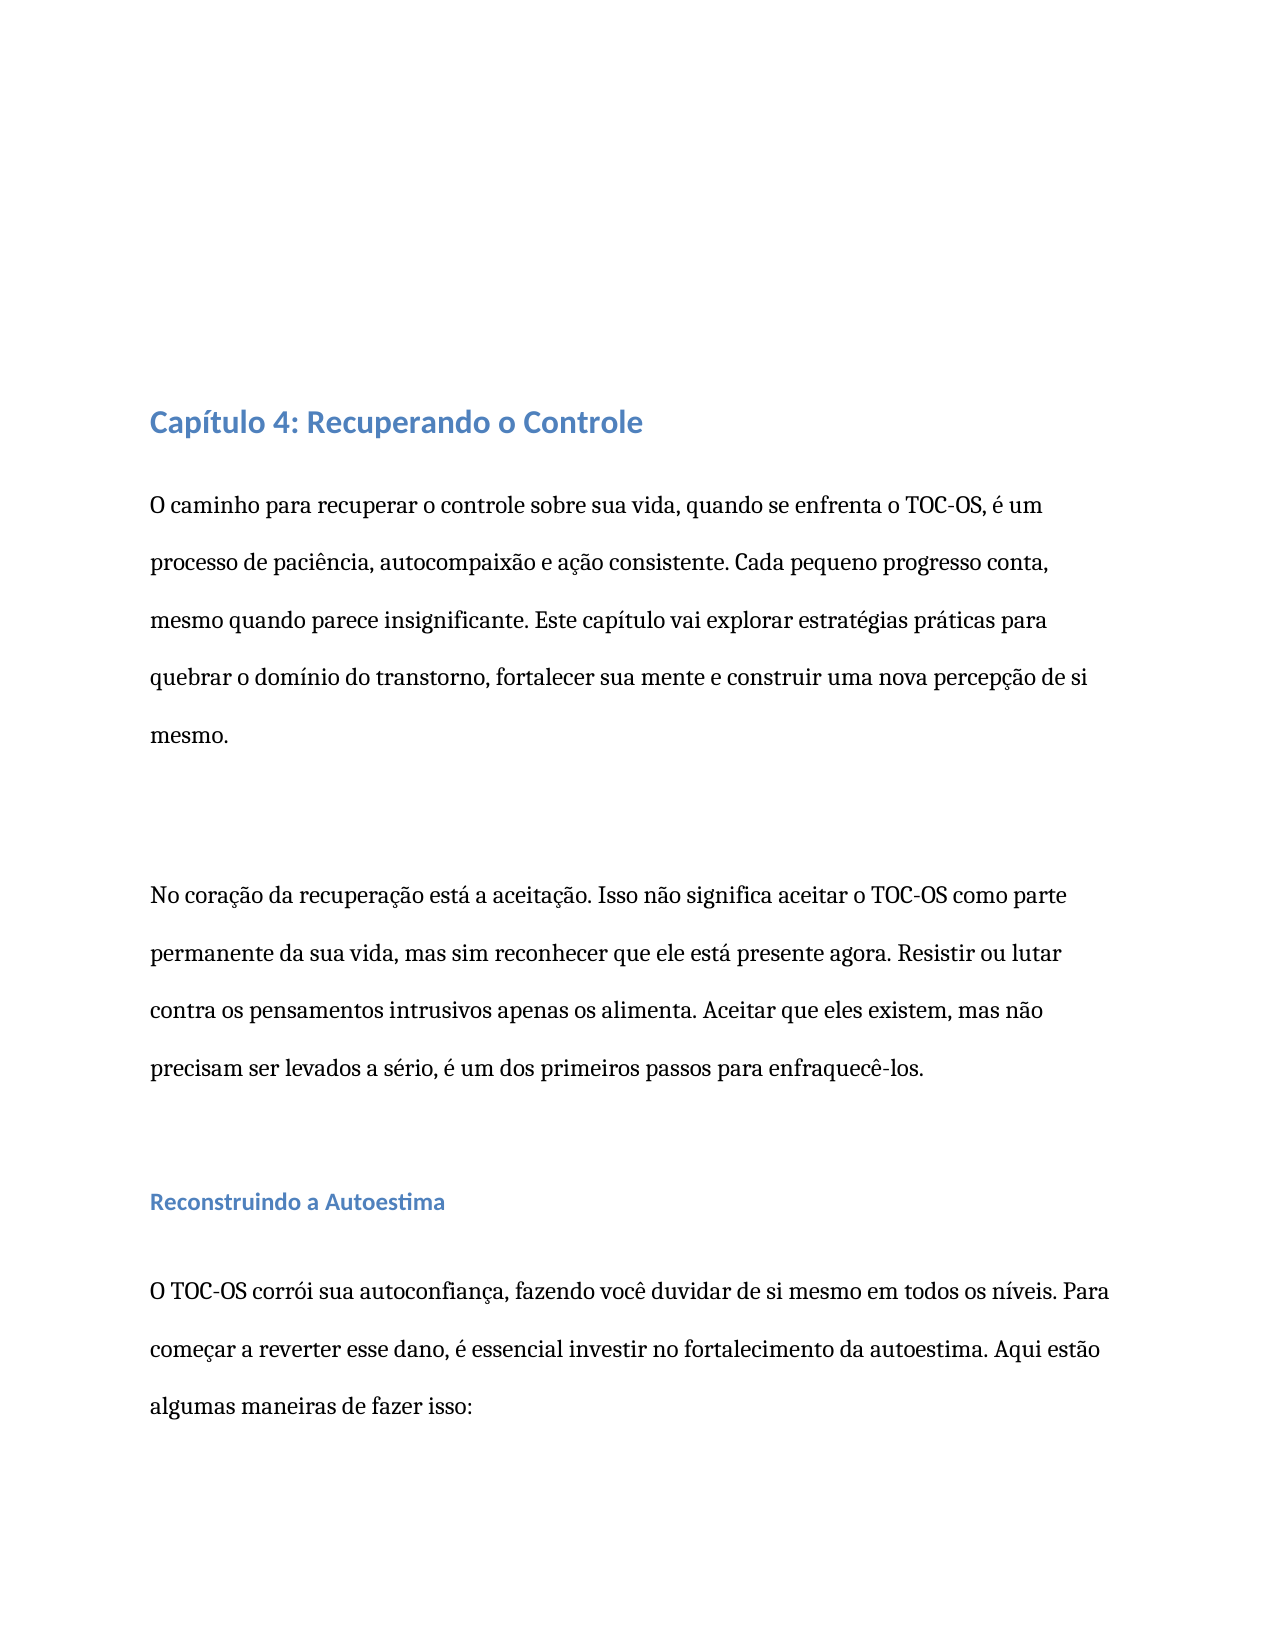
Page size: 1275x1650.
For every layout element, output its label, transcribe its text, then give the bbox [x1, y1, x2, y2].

subtitle Reconstruindo a Autoestima [150, 1186, 1125, 1217]
text O caminho para recuperar o controle sobre sua vida, quando se enfrenta o TOC-OS, é um processo de paciência, autocompaixão e ação consistente. Cada pequeno progresso conta, mesmo quando parece insignificante. Este capítulo vai explorar estratégias práticas para quebrar o domínio do transtorno, fortalecer sua mente e construir uma nova percepção de si mesmo. [150, 491, 1125, 749]
subtitle Capítulo 4: Recuperando o Controle [150, 402, 1125, 442]
text O TOC-OS corrói sua autoconfiança, fazendo você duvidar de si mesmo em todos os níveis. Para começar a reverter esse dano, é essencial investir no fortalecimento da autoestima. Aqui estão algumas maneiras de fazer isso: [150, 1277, 1125, 1421]
text No coração da recuperação está a aceitação. Isso não significa aceitar o TOC-OS como parte permanente da sua vida, mas sim reconhecer que ele está presente agora. Resistir ou lutar contra os pensamentos intrusivos apenas os alimenta. Aceitar que eles existem, mas não precisam ser levados a sério, é um dos primeiros passos para enfraquecê-los. [150, 881, 1125, 1082]
